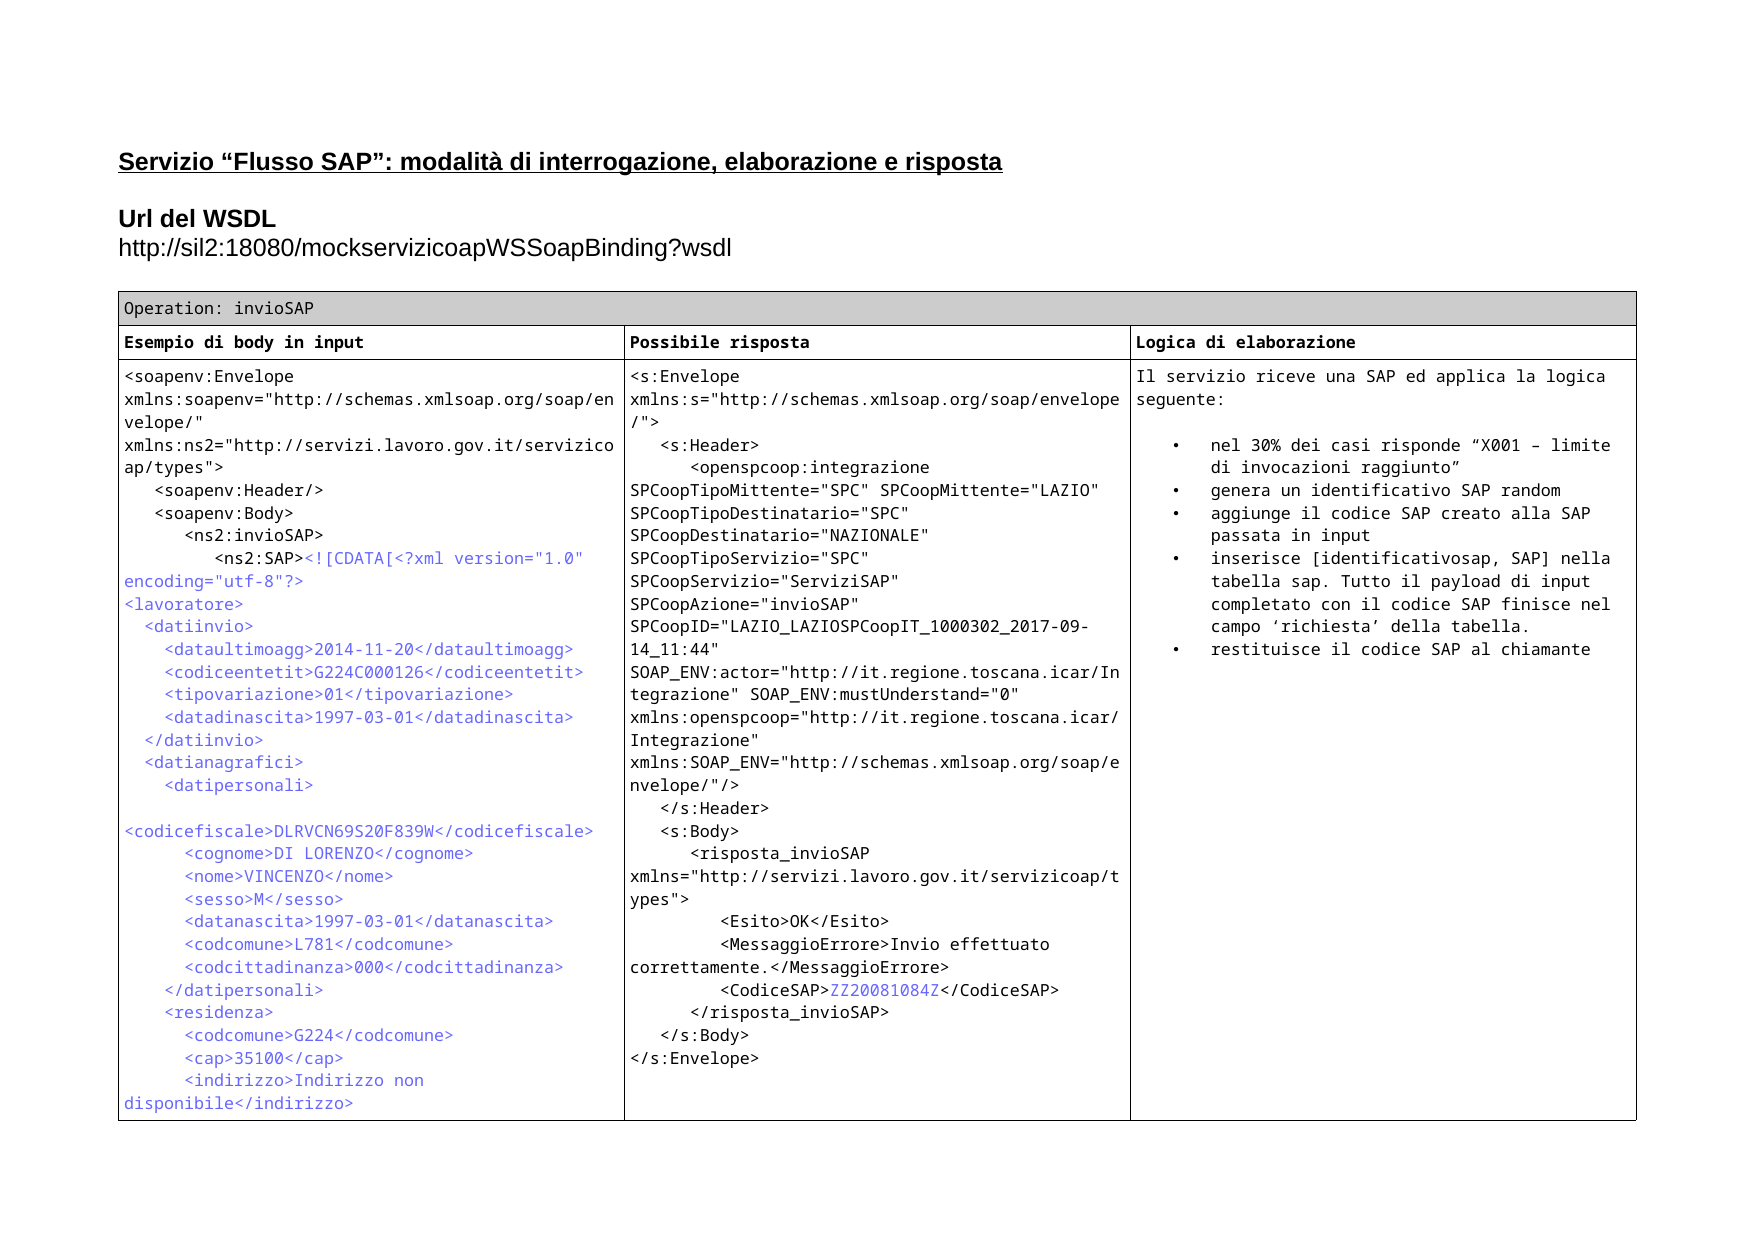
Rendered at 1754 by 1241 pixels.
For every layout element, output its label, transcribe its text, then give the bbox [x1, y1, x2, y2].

text http://sil2:18080/mockservizicoapWSSoapBinding?wsdl [118, 233, 1636, 262]
table_cell Logica di elaborazione [1131, 326, 1636, 359]
table_cell <soapenv:Envelope xmlns:soapenv="http://schemas.xmlsoap.org/soap/envelope/" xmlns:ns2="http://servizi.lavoro.gov.it/servizicoap/types"> <soapenv:Header/> <soapenv:Body> <ns2:invioSAP> <ns2:SAP><![CDATA[<?xml version="1.0" encoding="utf-8"?> <lavoratore> <datiinvio> <dataultimoagg>2014-11-20</dataultimoagg> <codiceentetit>G224C000126</codiceentetit> <tipovariazione>01</tipovariazione> <datadinascita>1997-03-01</datadinascita> </datiinvio> <datianagrafici> <datipersonali> <codicefiscale>DLRVCN69S20F839W</codicefiscale> <cognome>DI LORENZO</cognome> <nome>VINCENZO</nome> <sesso>M</sesso> <datanascita>1997-03-01</datanascita> <codcomune>L781</codcomune> <codcittadinanza>000</codcittadinanza> </datipersonali> <residenza> <codcomune>G224</codcomune> <cap>35100</cap> <indirizzo>Indirizzo non disponibile</indirizzo> [119, 360, 624, 1120]
table_cell <s:Envelope xmlns:s="http://schemas.xmlsoap.org/soap/envelope/"> <s:Header> <openspcoop:integrazione SPCoopTipoMittente="SPC" SPCoopMittente="LAZIO" SPCoopTipoDestinatario="SPC" SPCoopDestinatario="NAZIONALE" SPCoopTipoServizio="SPC" SPCoopServizio="ServiziSAP" SPCoopAzione="invioSAP" SPCoopID="LAZIO_LAZIOSPCoopIT_1000302_2017-09-14_11:44" SOAP_ENV:actor="http://it.regione.toscana.icar/Integrazione" SOAP_ENV:mustUnderstand="0" xmlns:openspcoop="http://it.regione.toscana.icar/Integrazione" xmlns:SOAP_ENV="http://schemas.xmlsoap.org/soap/envelope/"/> </s:Header> <s:Body> <risposta_invioSAP xmlns="http://servizi.lavoro.gov.it/servizicoap/types"> <Esito>OK</Esito> <MessaggioErrore>Invio effettuato correttamente.</MessaggioErrore> <CodiceSAP>ZZ20081084Z</CodiceSAP> </risposta_invioSAP> </s:Body> </s:Envelope> [625, 360, 1130, 1120]
table_cell Il servizio riceve una SAP ed applica la logica seguente: nel 30% dei casi risponde “X001 – limite di invocazioni raggiunto” genera un identificativo SAP random aggiunge il codice SAP creato alla SAP passata in input inserisce [identificativosap, SAP] nella tabella sap. Tutto il payload di input completato con il codice SAP finisce nel campo ‘richiesta’ della tabella. restituisce il codice SAP al chiamante [1131, 360, 1636, 1120]
text Servizio “Flusso SAP”: modalità di interrogazione, elaborazione e risposta [118, 147, 1636, 176]
table_header Operation: invioSAP [119, 292, 1636, 325]
text Url del WSDL [118, 204, 1636, 233]
table_cell Possibile risposta [625, 326, 1130, 359]
table_cell Esempio di body in input [119, 326, 624, 359]
